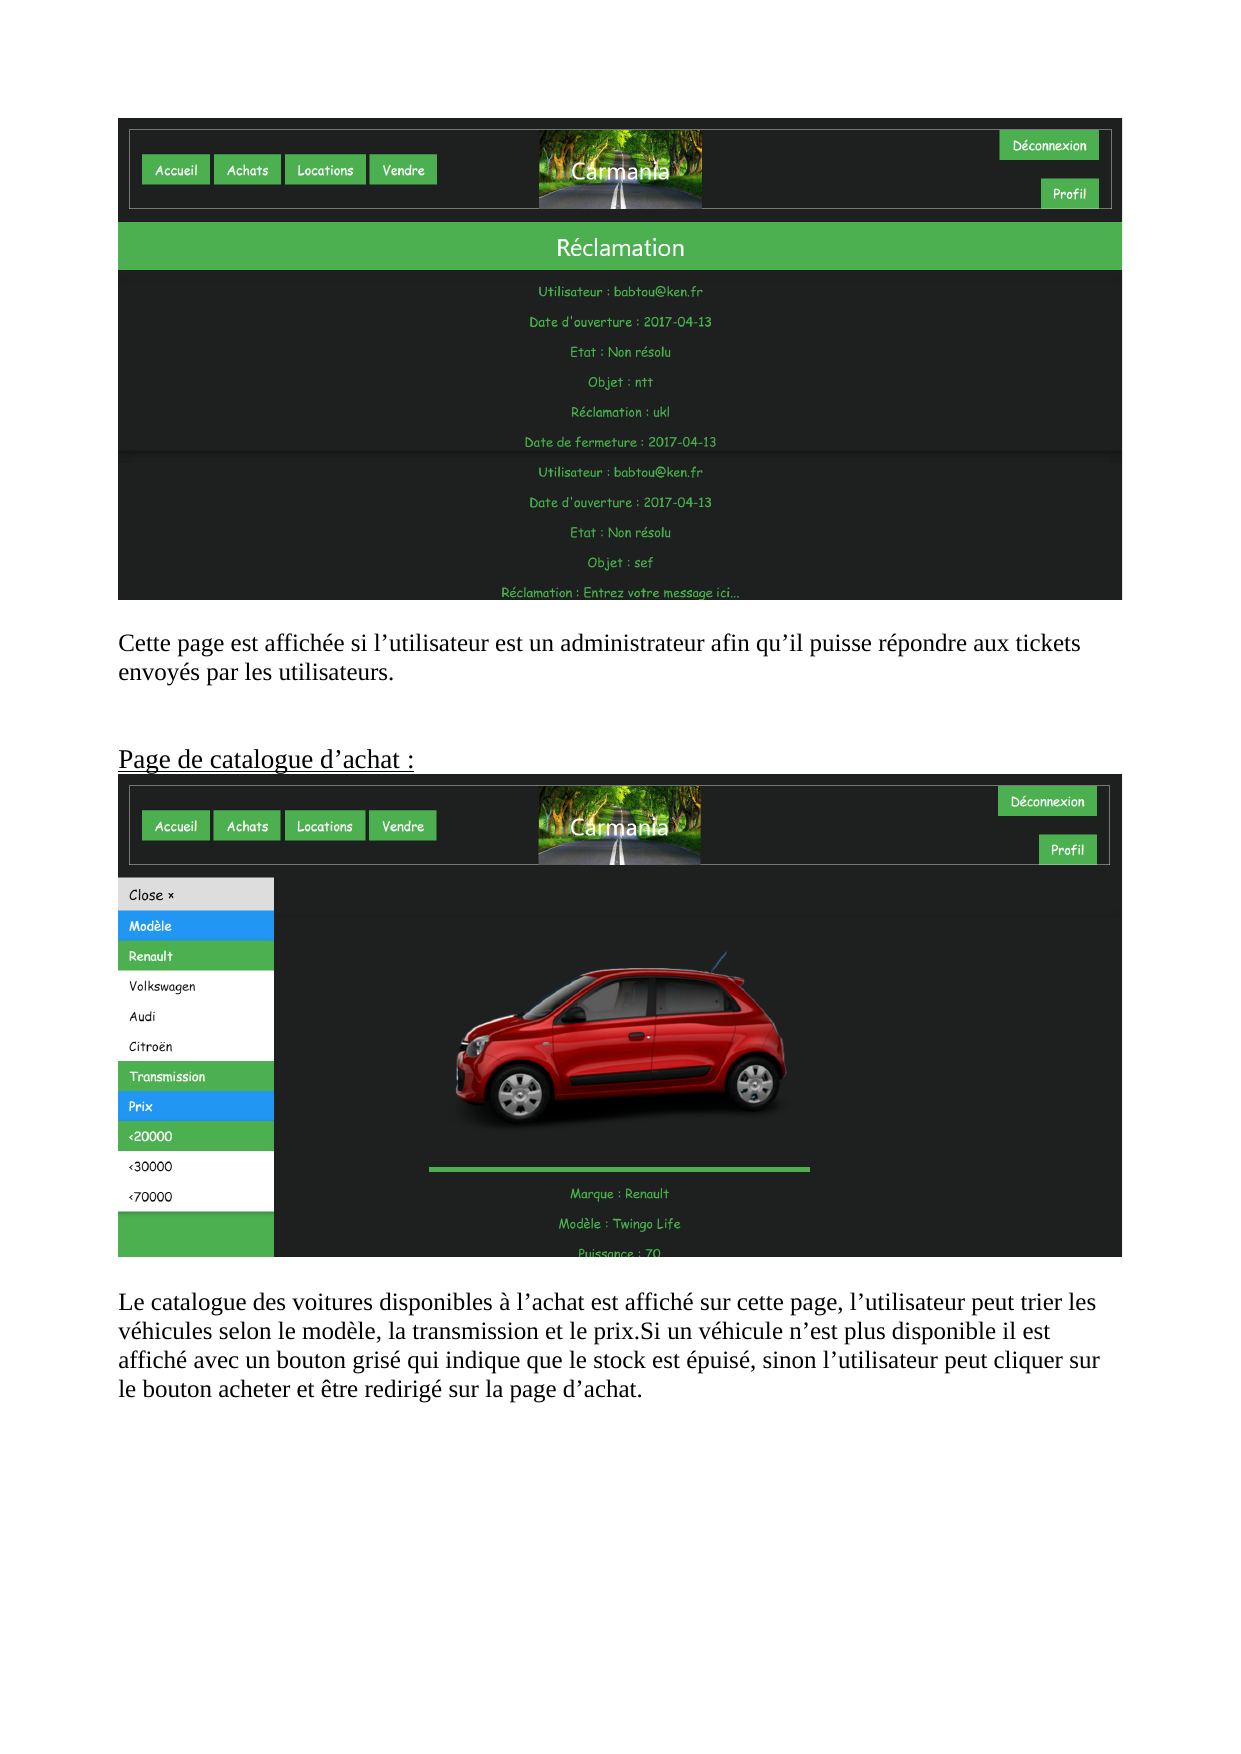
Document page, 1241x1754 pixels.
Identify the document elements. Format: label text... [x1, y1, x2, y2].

text Le catalogue des voitures disponibles à l’achat est affiché sur cette page, l’utilisateur peut trier les véhicules selon le modèle, la transmission et le prix.Si un véhicule n’est plus disponible il est affiché avec un bouton grisé qui indique que le stock est épuisé, sinon l’utilisateur peut cliquer sur le bouton acheter et être redirigé sur la page d’achat. [118, 1287, 1122, 1402]
picture [118, 118, 1123, 600]
text Cette page est affichée si l’utilisateur est un administrateur afin qu’il puisse répondre aux tickets envoyés par les utilisateurs. [118, 628, 1122, 686]
picture [118, 774, 1123, 1257]
text Page de catalogue d’achat : [118, 743, 1122, 774]
